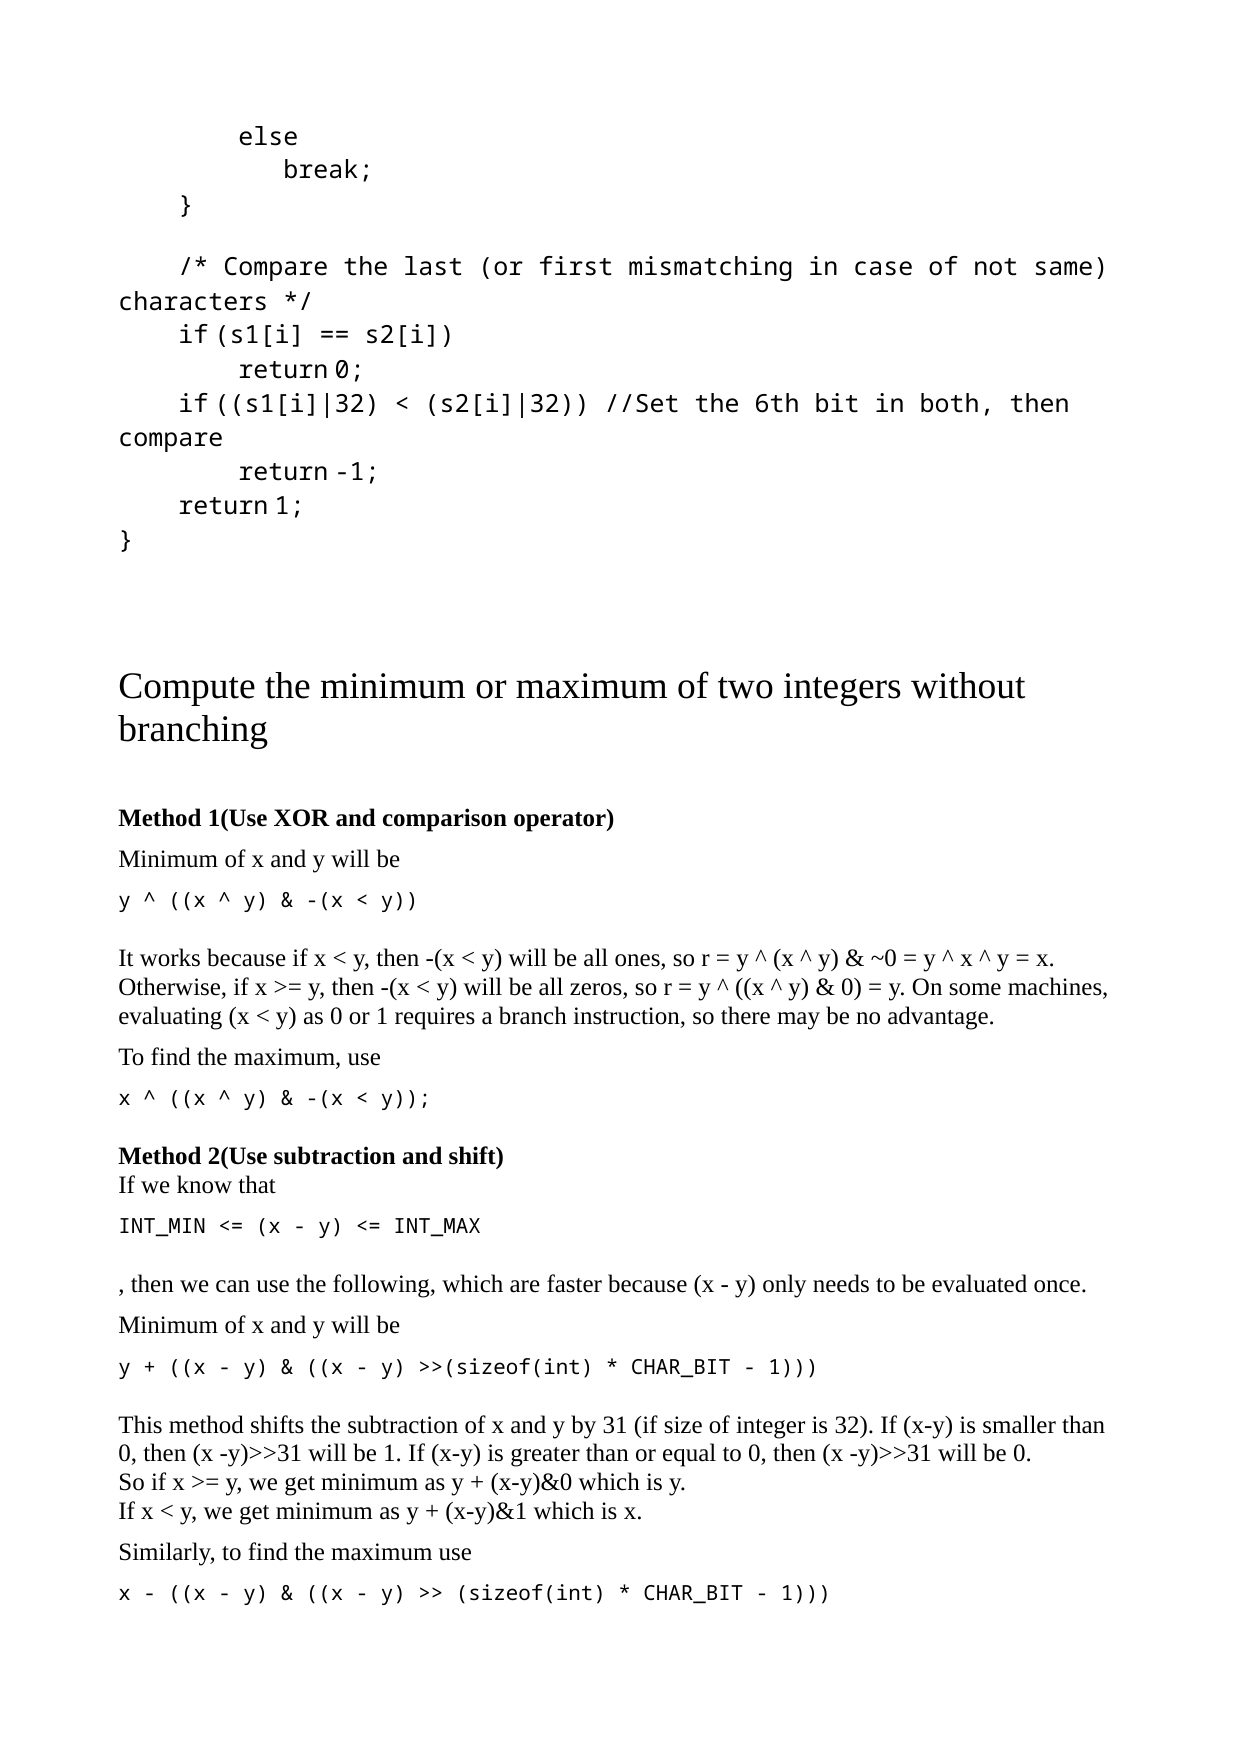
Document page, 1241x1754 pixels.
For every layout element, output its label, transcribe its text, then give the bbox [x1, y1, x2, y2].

text if ((s1[i]|32) < (s2[i]|32)) //Set the 6th bit in both, then compare [118, 385, 1122, 453]
text It works because if x < y, then -(x < y) will be all ones, so r = y ^ (x ^ y) & ~0 = y ^ x ^ y = x. Otherwise, if x >= y, then -(x < y) will be all zeros, so r = y ^ ((x ^ y) & 0) = y. On some machines, evaluating (x < y) as 0 or 1 requires a branch instruction, so there may be no advantage. [118, 943, 1122, 1030]
text else [118, 118, 1122, 152]
text return -1; [118, 453, 1122, 487]
text break; [118, 152, 1122, 186]
text return 1; [118, 487, 1122, 522]
text Method 1(Use XOR and comparison operator) [118, 803, 1122, 832]
text if (s1[i] == s2[i]) [118, 317, 1122, 351]
text x - ((x - y) & ((x - y) >> (sizeof(int) * CHAR_BIT - 1))) [118, 1578, 1122, 1607]
text x ^ ((x ^ y) & -(x < y)); [118, 1083, 1122, 1112]
text return 0; [118, 351, 1122, 385]
text Method 2(Use subtraction and shift) If we know that [118, 1141, 1122, 1199]
text y ^ ((x ^ y) & -(x < y)) [118, 886, 1122, 914]
text y + ((x - y) & ((x - y) >>(sizeof(int) * CHAR_BIT - 1))) [118, 1352, 1122, 1380]
text Minimum of x and y will be [118, 844, 1122, 873]
subtitle Compute the minimum or maximum of two integers without branching [118, 663, 1122, 749]
text , then we can use the following, which are faster because (x - y) only needs to be evaluated once. [118, 1269, 1122, 1298]
text } [118, 522, 1122, 556]
text Minimum of x and y will be [118, 1311, 1122, 1339]
text } [118, 186, 1122, 220]
text This method shifts the subtraction of x and y by 31 (if size of integer is 32). If (x-y) is smaller than 0, then (x -y)>>31 will be 1. If (x-y) is greater than or equal to 0, then (x -y)>>31 will be 0. So if x >= y, we get minimum as y + (x-y)&0 which is y. If x < y, we get minimum as y + (x-y)&1 which is x. [118, 1410, 1122, 1525]
text INT_MIN <= (x - y) <= INT_MAX [118, 1211, 1122, 1240]
text To find the maximum, use [118, 1042, 1122, 1071]
text /* Compare the last (or first mismatching in case of not same) characters */ [118, 249, 1122, 317]
text Similarly, to find the maximum use [118, 1537, 1122, 1566]
